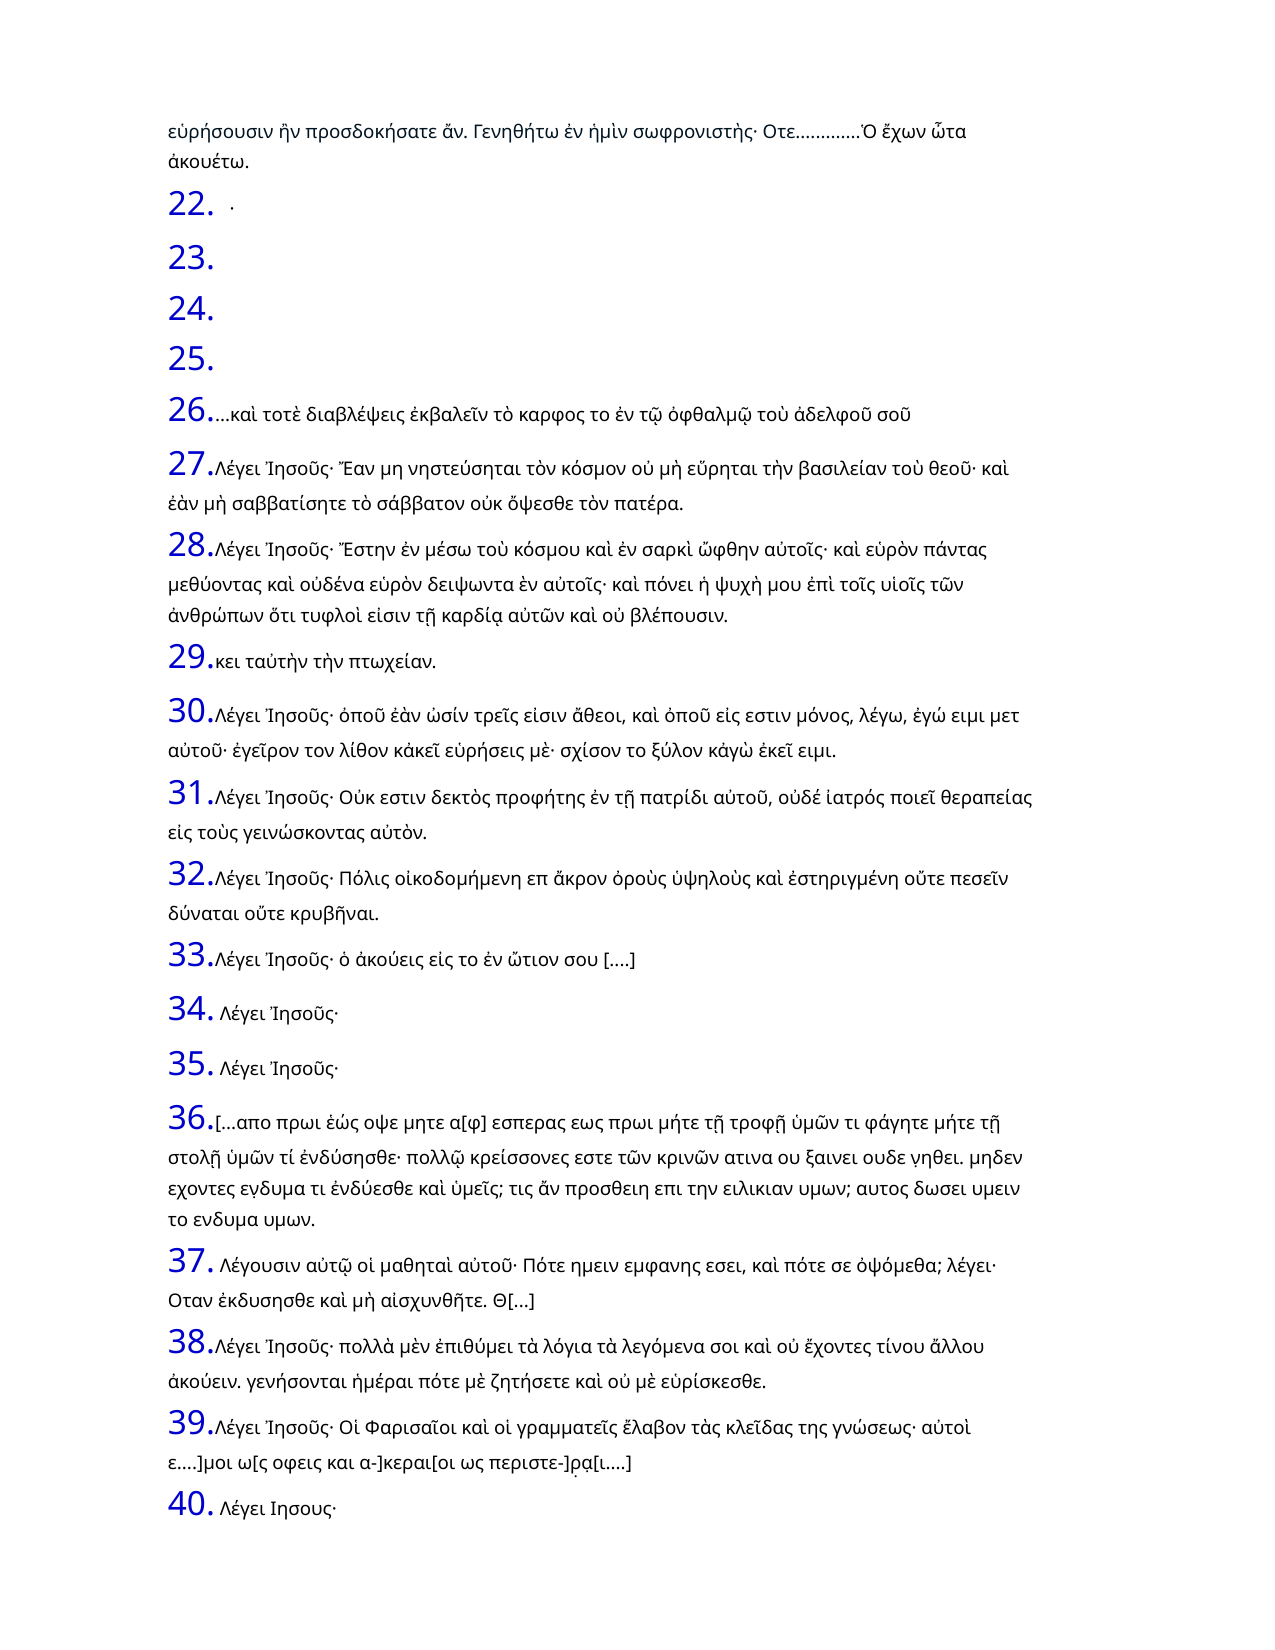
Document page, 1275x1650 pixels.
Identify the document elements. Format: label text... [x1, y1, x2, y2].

list Λέγει Ιησους· [44, 1480, 1033, 1525]
list · [44, 179, 1033, 225]
list Λέγει Ἰησοῦς· Πόλις οἰκοδομήμενη επ ἄκρον ὀροὺς ὑψηλοὺς καὶ ἐστηριγμένη οὔτε πεσεῖν δύναται οὔτε κρυβῆναι. [44, 849, 1033, 926]
list Λέγουσιν αὐτῷ οἱ μαθηταὶ αὐτοῦ· Πότε ημειν εμφανης εσει, καὶ πότε σε ὀψόμεθα; λέγει· Οταν ἐκδυσησθε καὶ μὴ αἰσχυνθῆτε. Θ[...] [44, 1237, 1033, 1313]
list Λέγει Ἰησοῦς· ὀποῦ ἐὰν ὠσίν τρεῖς εἰσιν ἄθεοι, καὶ ὀποῦ εἰς εστιν μόνος, λέγω, ἐγώ ειμι μετ αὐτοῦ· ἐγεῖρον τον λίθον κἀκεῖ εὑρήσεις μὲ· σχίσον το ξύλον κἀγὼ ἐκεῖ ειμι. [44, 687, 1033, 763]
list Λέγει Ἰησοῦς· Οὐκ εστιν δεκτὸς προφήτης ἐν τῇ πατρίδι αὐτοῦ, οὐδέ ἰατρός ποιεῖ θεραπείας εἰς τοὺς γεινώσκοντας αὐτὸν. [44, 768, 1033, 844]
list Λέγει Ἰησοῦς· Ἔστην ἐν μέσω τοὺ κόσμου καὶ ἐν σαρκὶ ὤφθην αὐτοῖς· καὶ εὑρὸν πάντας μεθύοντας καὶ οὐδένα εὑρὸν δειψωντα ὲν αὐτοῖς· καὶ πόνει ἡ ψυχὴ μου ἐπὶ τοῖς υἱοῖς τῶν ἀνθρώπων ὅτι τυφλοὶ εἰσιν τῇ καρδίᾳ αὐτῶν καὶ οὐ βλέπουσιν. [44, 521, 1033, 628]
list Λέγει Ἰησοῦς· Ἔαν μη νηστεύσηται τὸν κόσμον οὐ μὴ εὕρηται τὴν βασιλείαν τοὺ θεοῦ· καὶ ἐὰν μὴ σαββατίσητε τὸ σάββατον οὐκ ὄψεσθε τὸν πατέρα. [44, 440, 1033, 516]
list εὑρήσουσιν ἢν προσδοκήσατε ἄν. Γενηθήτω ἐν ἡμὶν σωφρονιστὴς· Οτε.............Ὁ ἔχων ὦτα ἀκουέτω. [44, 118, 1033, 174]
list Λέγει Ἰησοῦς· Οἱ Φαρισαῖοι καὶ οἱ γραμματεῖς ἔλαβον τὰς κλεῖδας της γνώσεως· αὐτοὶ ε....]μοι ω[ς οφεις και α-]κεραι[οι ως περιστε-]ρ̣α̣[ι....] [44, 1399, 1033, 1475]
list [...απο πρωι ἑώς οψε μητε α[φ] εσπερας εως πρωι μήτε τῇ τροφῇ ὑμῶν τι φάγητε μήτε τῇ στολῇ ὑμῶν τί ἐνδύσησθε· πολλῷ κρείσσονες εστε τῶν κρινῶν ατινα ου ξαινει ουδε ν̣ηθει. μηδεν εχοντες εν̣δυμα τι ἐνδύεσθε καὶ ὑμεῖς; τις ἄν προσθειη επι την ειλικιαν υμων; αυτος δωσει υμειν το ενδυμα υμων. [44, 1094, 1033, 1231]
list κει ταὐτὴν τὴν πτωχείαν. [44, 633, 1033, 678]
list Λέγει Ἰησοῦς· πολλὰ μὲν ἐπιθύμει τὰ λόγια τὰ λεγόμενα σοι καὶ οὐ ἔχοντες τίνου ἄλλου ἀκούειν. γενήσονται ἡμέραι πότε μὲ ζητήσετε καὶ οὐ μὲ εὑρίσκεσθε. [44, 1318, 1033, 1394]
list Λέγει Ἰησοῦς· [44, 985, 1033, 1031]
list Λέγει Ἰησοῦς· [44, 1040, 1033, 1085]
list ...καὶ τοτὲ διαβλέψεις ἐκβαλεῖν τὸ καρφος το ἐν τῷ ὀφθαλμῷ τοὺ ἀδελφοῦ σοῦ [44, 385, 1033, 431]
list Λέγει Ἰησοῦς· ὁ ἀκούεις εἰς το ἐν ὤτιον σου [....] [44, 931, 1033, 976]
